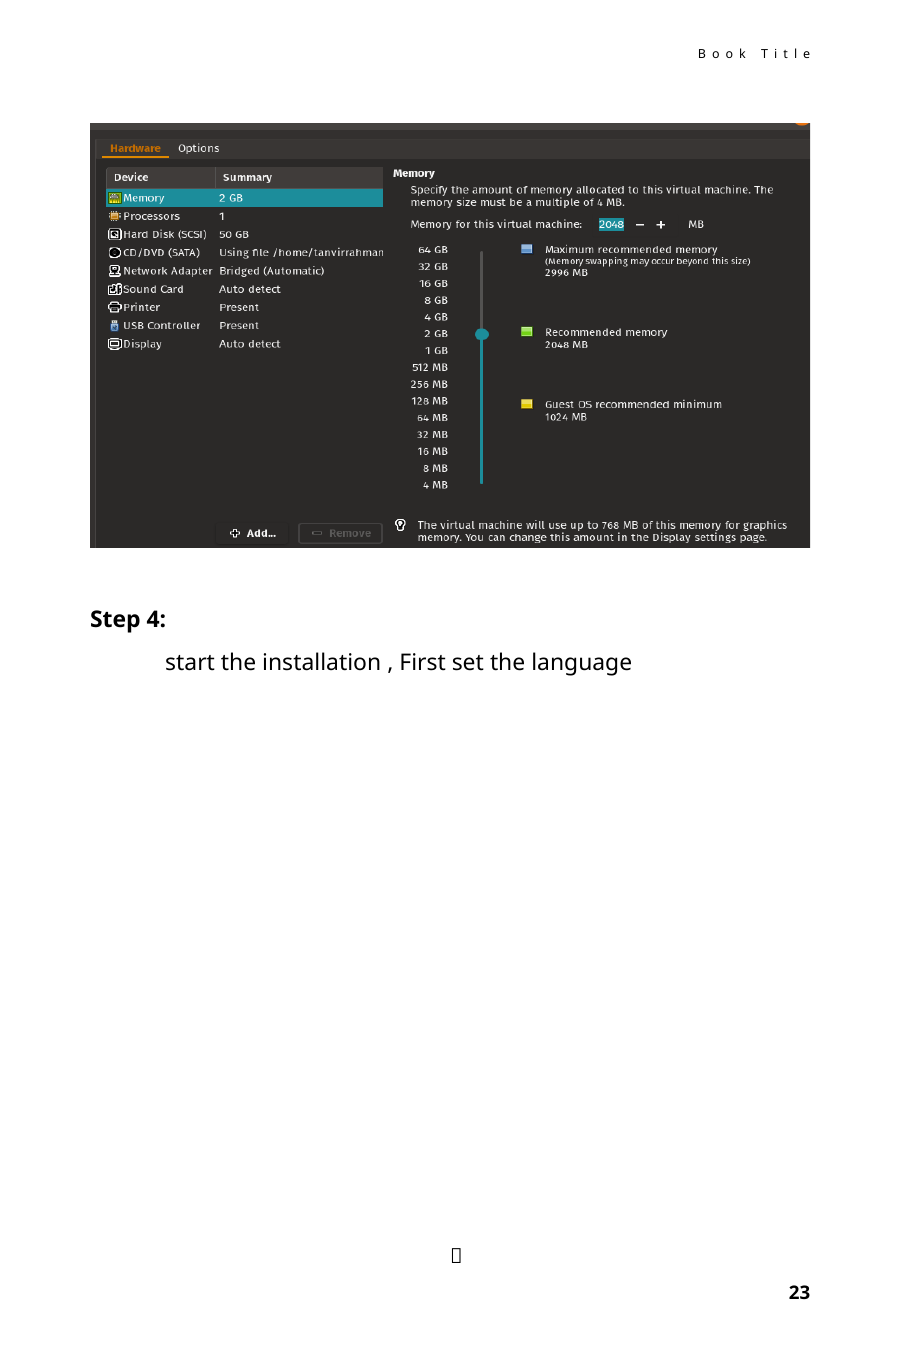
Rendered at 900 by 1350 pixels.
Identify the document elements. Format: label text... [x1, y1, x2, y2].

picture [90, 123, 811, 548]
text Step 4: [90, 602, 810, 634]
text start the installation , First set the language [90, 646, 810, 677]
